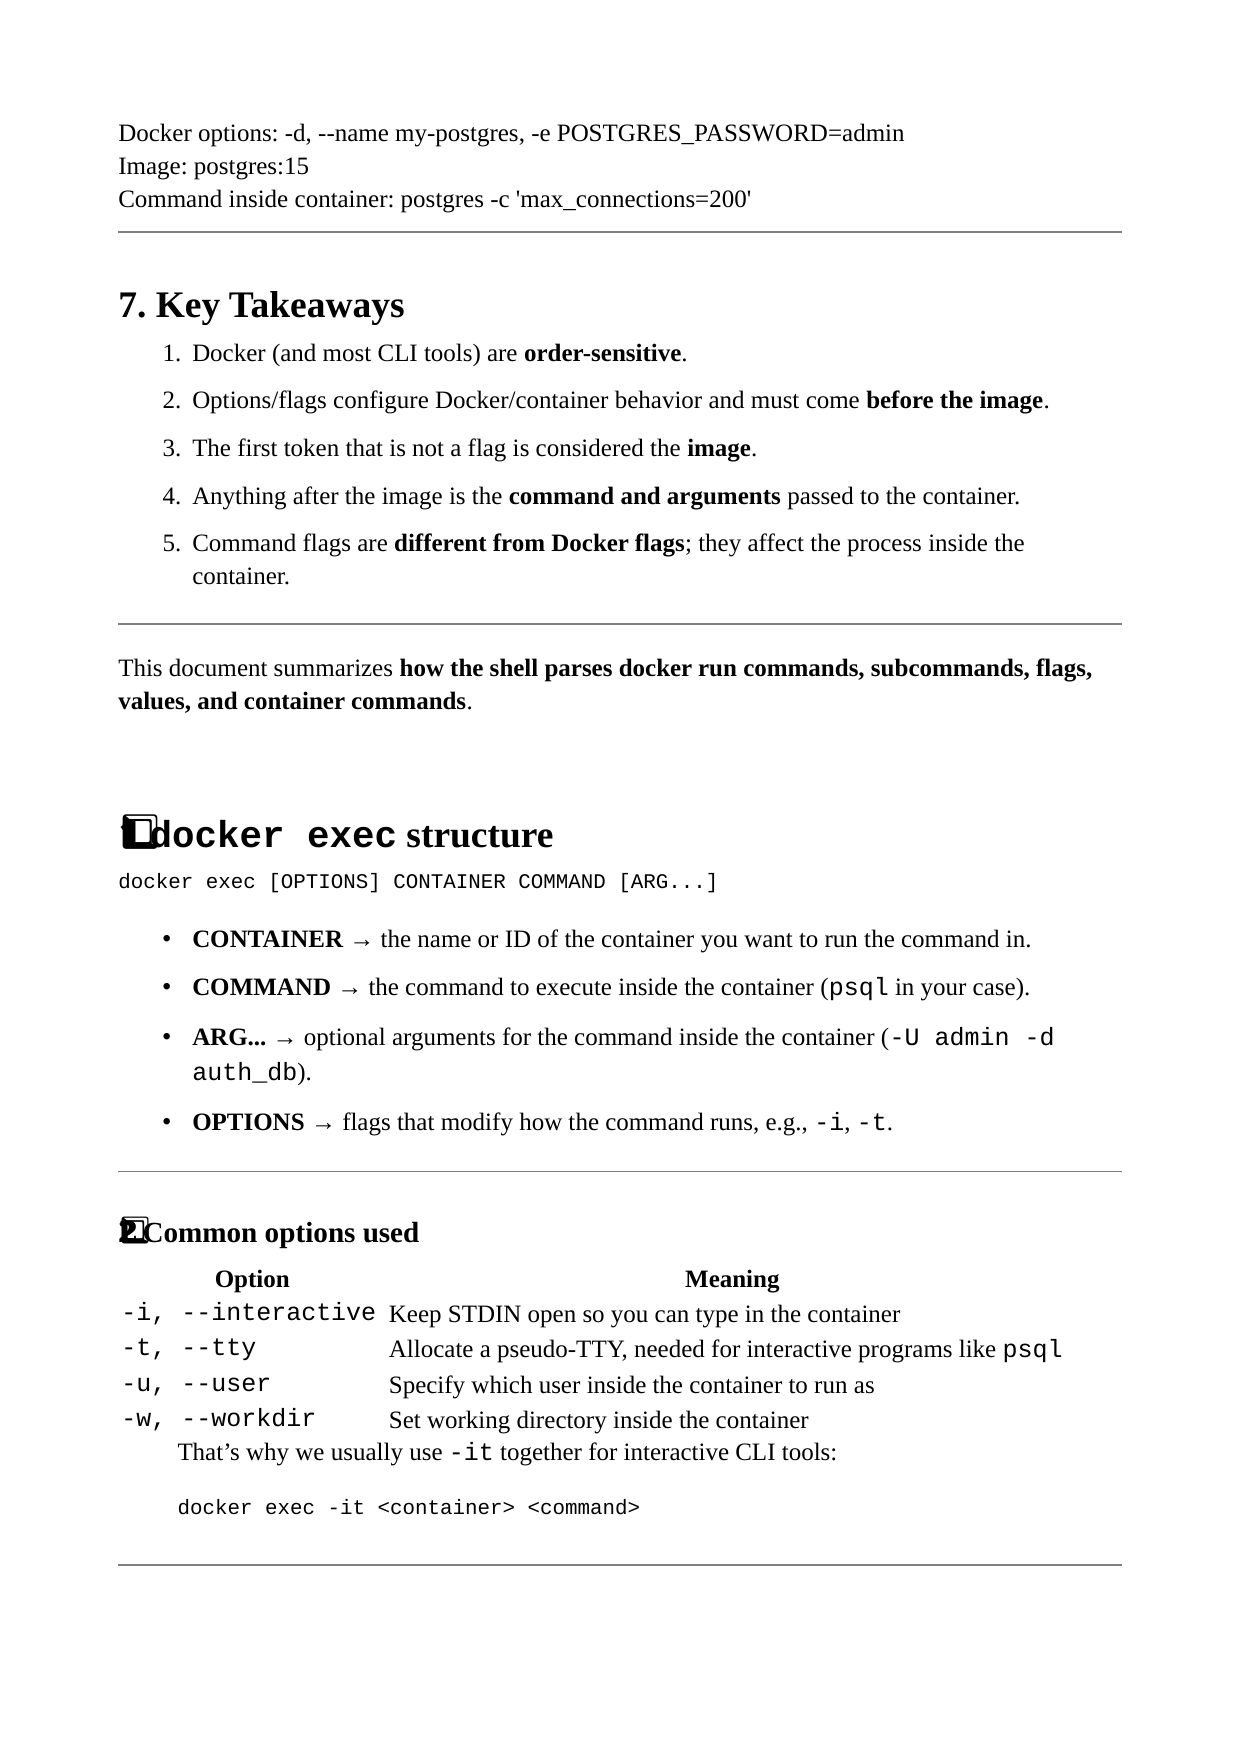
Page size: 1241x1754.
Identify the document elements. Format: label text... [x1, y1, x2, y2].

list Command flags are different from Docker flags; they affect the process inside the container. [162, 528, 1122, 590]
list OPTIONS → flags that modify how the command runs, e.g., -i, -t. [162, 1107, 1122, 1138]
list COMMAND → the command to execute inside the container (psql in your case). [162, 972, 1122, 1002]
list ARG... → optional arguments for the command inside the container (-U admin -d auth_db). [162, 1022, 1122, 1088]
table_header Option [118, 1262, 386, 1296]
table_cell -i, --interactive [118, 1296, 386, 1331]
text Command inside container: postgres -c 'max_connections=200' [118, 184, 1122, 213]
text Image: postgres:15 [118, 151, 1122, 180]
list Options/flags configure Docker/container behavior and must come before the image. [162, 386, 1122, 414]
table_cell Set working directory inside the container [386, 1402, 1079, 1437]
list Docker (and most CLI tools) are order-sensitive. [162, 338, 1122, 367]
text docker exec -it <container> <command> [177, 1497, 1063, 1521]
list Anything after the image is the command and arguments passed to the container. [162, 481, 1122, 509]
subtitle 1️⃣ docker exec structure [118, 812, 1122, 858]
subtitle 7. Key Takeaways [118, 282, 1122, 325]
table_cell Keep STDIN open so you can type in the container [386, 1296, 1079, 1331]
text This document summarizes how the shell parses docker run commands, subcommands, flags, values, and container commands. [118, 653, 1122, 715]
list CONTAINER → the name or ID of the container you want to run the command in. [162, 924, 1122, 953]
table_cell -t, --tty [118, 1331, 386, 1367]
table_cell -u, --user [118, 1368, 386, 1402]
table_cell Specify which user inside the container to run as [386, 1368, 1079, 1402]
text docker exec [OPTIONS] CONTAINER COMMAND [ARG...] [118, 871, 1122, 894]
subtitle 2️⃣ Common options used [118, 1216, 1122, 1249]
table_cell -w, --workdir [118, 1402, 386, 1437]
table_header Meaning [386, 1262, 1079, 1296]
text Docker options: -d, --name my-postgres, -e POSTGRES_PASSWORD=admin [118, 118, 1122, 147]
list The first token that is not a flag is considered the image. [162, 433, 1122, 462]
text That’s why we usually use -it together for interactive CLI tools: [177, 1437, 1063, 1467]
table_cell Allocate a pseudo-TTY, needed for interactive programs like psql [386, 1331, 1079, 1367]
